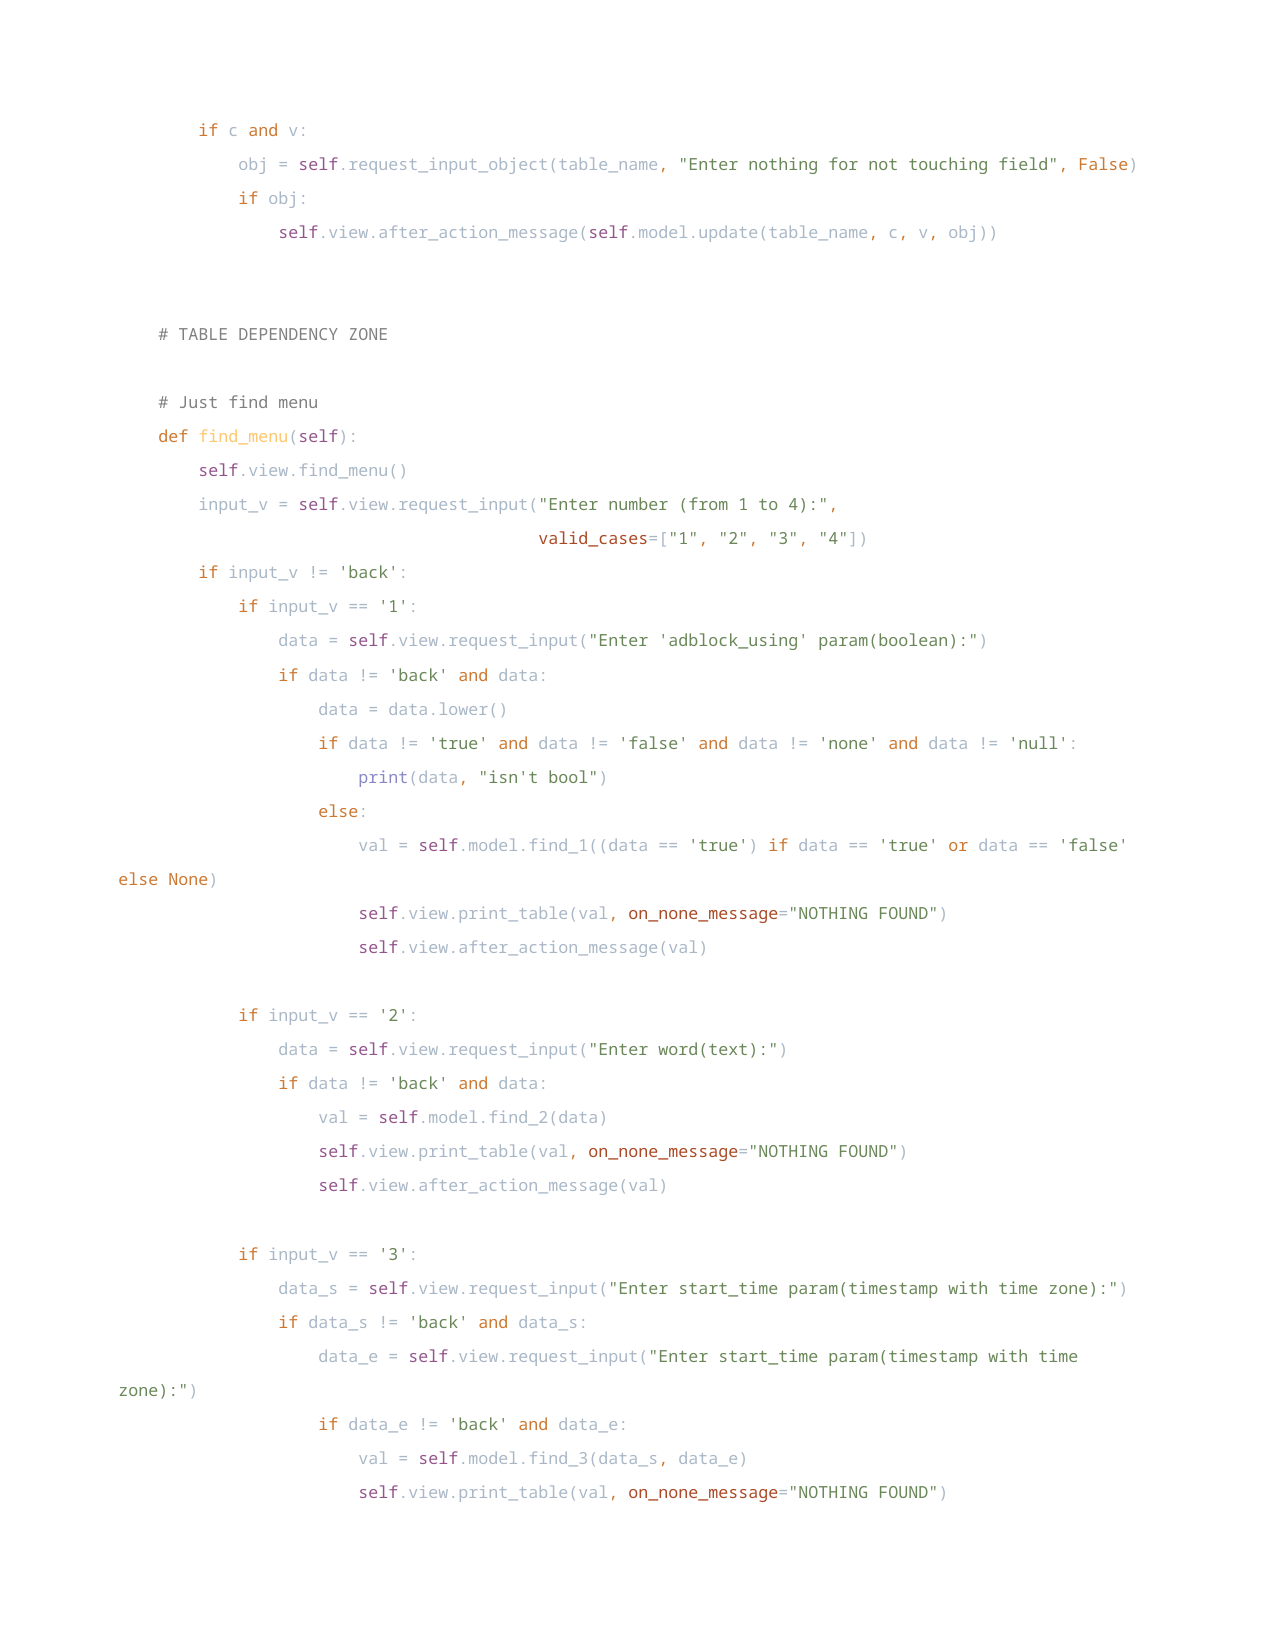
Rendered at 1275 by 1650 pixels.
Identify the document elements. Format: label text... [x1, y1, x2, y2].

text if c and v: obj = self.request_input_object(table_name, "Enter nothing for not touching field", False) if obj: self.view.after_action_message(self.model.update(table_name, c, v, obj)) # TABLE DEPENDENCY ZONE # Just find menu def find_menu(self): self.view.find_menu() input_v = self.view.request_input("Enter number (from 1 to 4):", valid_cases=["1", "2", "3", "4"]) if input_v != 'back': if input_v == '1': data = self.view.request_input("Enter 'adblock_using' param(boolean):") if data != 'back' and data: data = data.lower() if data != 'true' and data != 'false' and data != 'none' and data != 'null': print(data, "isn't bool") else: val = self.model.find_1((data == 'true') if data == 'true' or data == 'false' else None) self.view.print_table(val, on_none_message="NOTHING FOUND") self.view.after_action_message(val) if input_v == '2': data = self.view.request_input("Enter word(text):") if data != 'back' and data: val = self.model.find_2(data) self.view.print_table(val, on_none_message="NOTHING FOUND") self.view.after_action_message(val) if input_v == '3': data_s = self.view.request_input("Enter start_time param(timestamp with time zone):") if data_s != 'back' and data_s: data_e = self.view.request_input("Enter start_time param(timestamp with time zone):") if data_e != 'back' and data_e: val = self.model.find_3(data_s, data_e) self.view.print_table(val, on_none_message="NOTHING FOUND") [118, 118, 1157, 1503]
